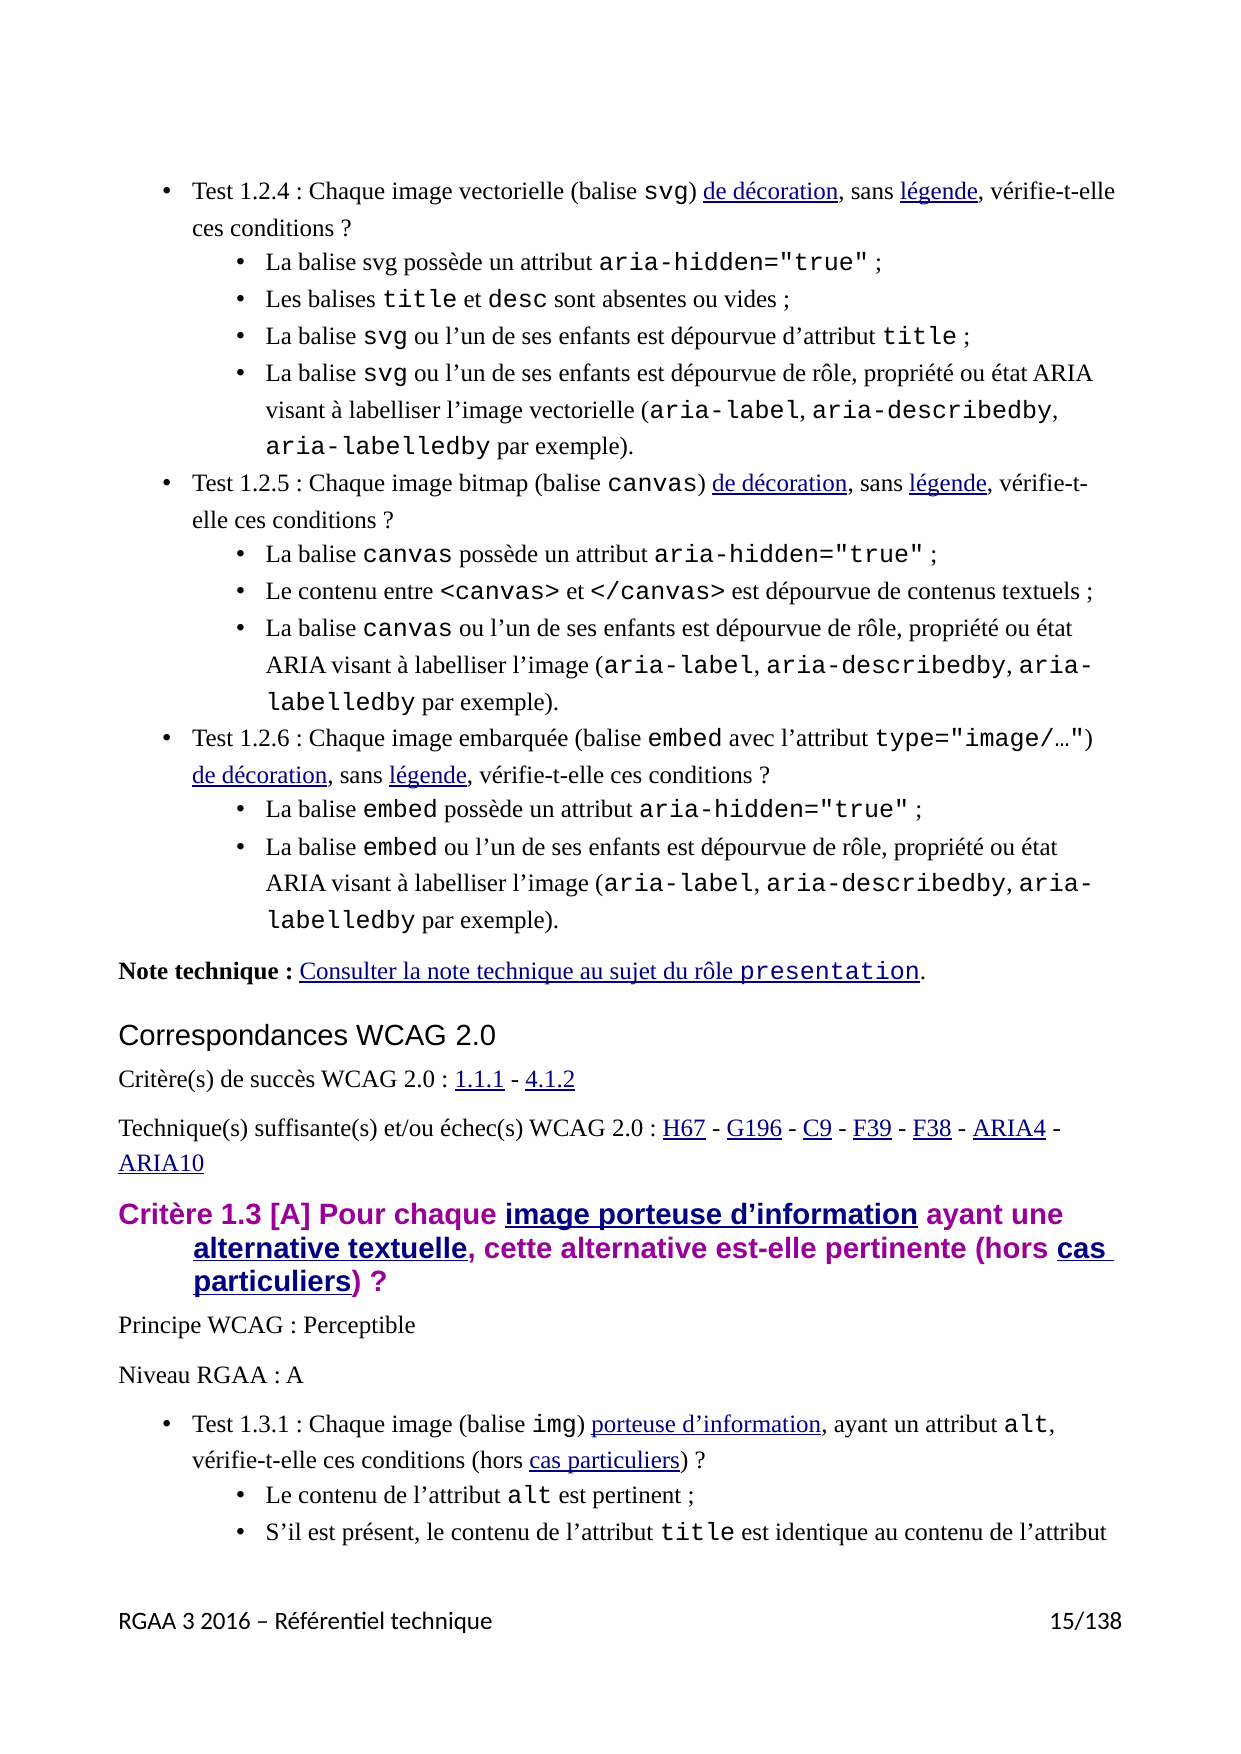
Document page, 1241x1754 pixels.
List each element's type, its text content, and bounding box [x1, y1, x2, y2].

list Test 1.2.4 : Chaque image vectorielle (balise svg) de décoration, sans légende, vérifie-t-elle ces conditions ? [162, 176, 1122, 242]
list Test 1.3.1 : Chaque image (balise img) porteuse d’information, ayant un attribut alt, vérifie-t-elle ces conditions (hors cas particuliers) ? [162, 1409, 1122, 1474]
text Principe WCAG : Perceptible [118, 1311, 1122, 1339]
list Le contenu de l’attribut alt est pertinent ; [236, 1480, 1122, 1511]
subtitle Correspondances WCAG 2.0 [118, 1018, 1122, 1052]
list La balise svg ou l’un de ses enfants est dépourvue d’attribut title ; [236, 321, 1122, 352]
subtitle Critère 1.3 [A] Pour chaque image porteuse d’information ayant une alternative textuelle, cette alternative est-elle pertinente (hors cas particuliers) ? [118, 1197, 1122, 1298]
list La balise embed possède un attribut aria-hidden="true" ; [236, 794, 1122, 825]
text Technique(s) suffisante(s) et/ou échec(s) WCAG 2.0 : H67 - G196 - C9 - F39 - F38 - ARIA4 - ARIA10 [118, 1113, 1122, 1177]
list Les balises title et desc sont absentes ou vides ; [236, 284, 1122, 315]
list Le contenu entre <canvas> et </canvas> est dépourvue de contenus textuels ; [236, 576, 1122, 607]
list S’il est présent, le contenu de l’attribut title est identique au contenu de l’attribut [236, 1517, 1122, 1548]
text Niveau RGAA : A [118, 1360, 1122, 1388]
list La balise svg possède un attribut aria-hidden="true" ; [236, 247, 1122, 278]
list La balise svg ou l’un de ses enfants est dépourvue de rôle, propriété ou état ARIA visant à labelliser l’image vectorielle (aria-label, aria-describedby, aria-labelledby par exemple). [236, 358, 1122, 462]
text Critère(s) de succès WCAG 2.0 : 1.1.1 - 4.1.2 [118, 1064, 1122, 1093]
list La balise canvas ou l’un de ses enfants est dépourvue de rôle, propriété ou état ARIA visant à labelliser l’image (aria-label, aria-describedby, aria-labelledby par exemple). [236, 613, 1122, 717]
list Test 1.2.6 : Chaque image embarquée (balise embed avec l’attribut type="image/…") de décoration, sans légende, vérifie-t-elle ces conditions ? [162, 723, 1122, 789]
text Note technique : Consulter la note technique au sujet du rôle presentation. [118, 956, 1122, 987]
list La balise canvas possède un attribut aria-hidden="true" ; [236, 539, 1122, 570]
list La balise embed ou l’un de ses enfants est dépourvue de rôle, propriété ou état ARIA visant à labelliser l’image (aria-label, aria-describedby, aria-labelledby par exemple). [236, 832, 1122, 936]
list Test 1.2.5 : Chaque image bitmap (balise canvas) de décoration, sans légende, vérifie-t-elle ces conditions ? [162, 468, 1122, 534]
